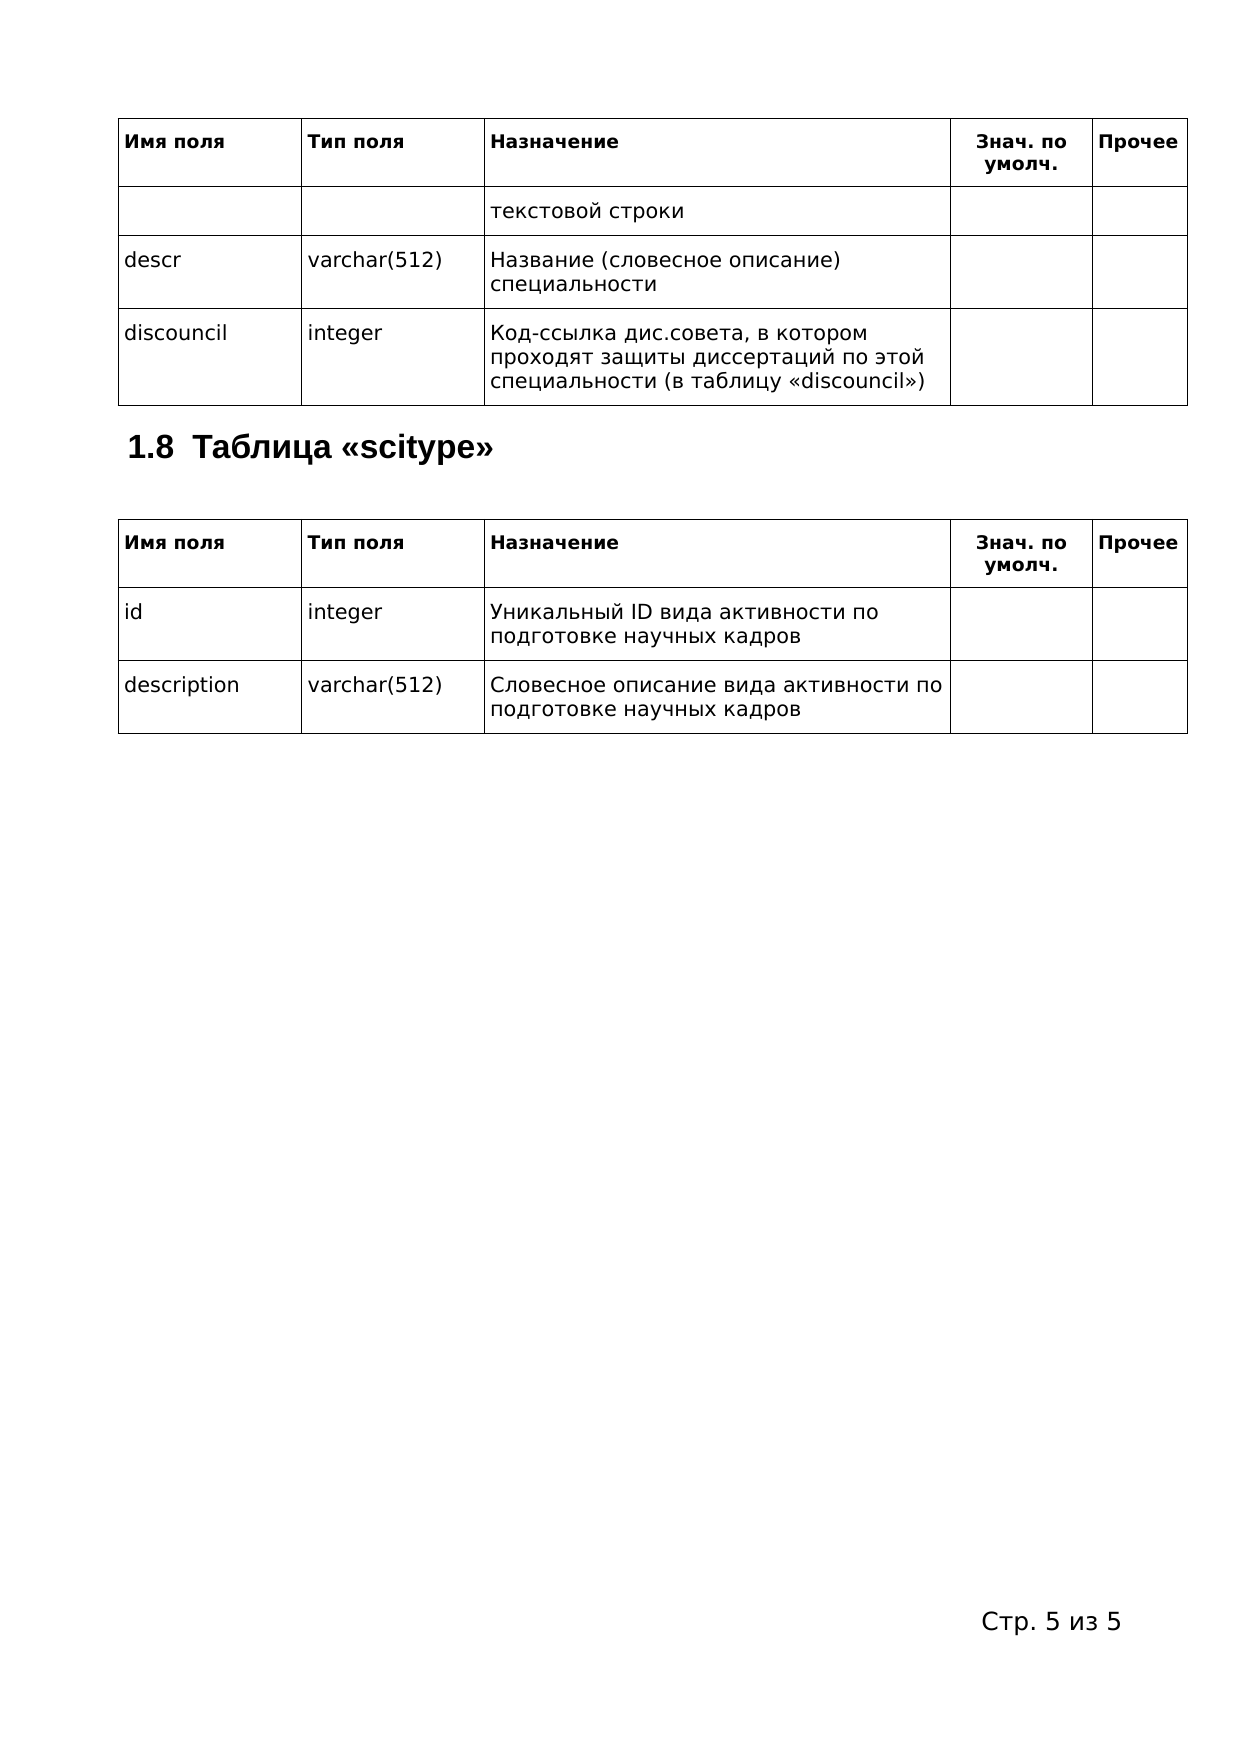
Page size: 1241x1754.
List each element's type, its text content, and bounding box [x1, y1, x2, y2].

table_cell descr [119, 236, 301, 308]
table_header Имя поля [119, 119, 301, 186]
table_cell [951, 661, 1092, 733]
table_cell [1093, 588, 1187, 660]
table_cell [951, 236, 1092, 308]
table_cell discouncil [119, 309, 301, 405]
table_cell Уникальный ID вида активности по подготовке научных кадров [485, 588, 950, 660]
table_header Прочее [1093, 520, 1187, 587]
table_header Знач. по умолч. [951, 119, 1092, 186]
table_header Имя поля [119, 520, 301, 587]
table_cell [951, 588, 1092, 660]
table_cell [951, 309, 1092, 405]
table_header Тип поля [302, 520, 484, 587]
table_cell varchar(512) [302, 236, 484, 308]
table_cell varchar(512) [302, 661, 484, 733]
table_cell [1093, 187, 1187, 235]
table_cell [302, 187, 484, 235]
table_cell текстовой строки [485, 187, 950, 235]
table_cell [119, 187, 301, 235]
table_cell id [119, 588, 301, 660]
table_header Тип поля [302, 119, 484, 186]
table_header Прочее [1093, 119, 1187, 186]
table_cell [1093, 661, 1187, 733]
table_cell Название (словесное описание) специальности [485, 236, 950, 308]
subtitle Таблица «scitype» [118, 427, 1122, 466]
table_header Назначение [485, 520, 950, 587]
table_cell integer [302, 588, 484, 660]
table_header Знач. по умолч. [951, 520, 1092, 587]
table_cell [951, 187, 1092, 235]
table_cell Словесное описание вида активности по подготовке научных кадров [485, 661, 950, 733]
table_cell integer [302, 309, 484, 405]
table_header Назначение [485, 119, 950, 186]
table_cell Код-ссылка дис.совета, в котором проходят защиты диссертаций по этой специальности (в таблицу «discouncil») [485, 309, 950, 405]
table_cell [1093, 309, 1187, 405]
table_cell [1093, 236, 1187, 308]
table_cell description [119, 661, 301, 733]
